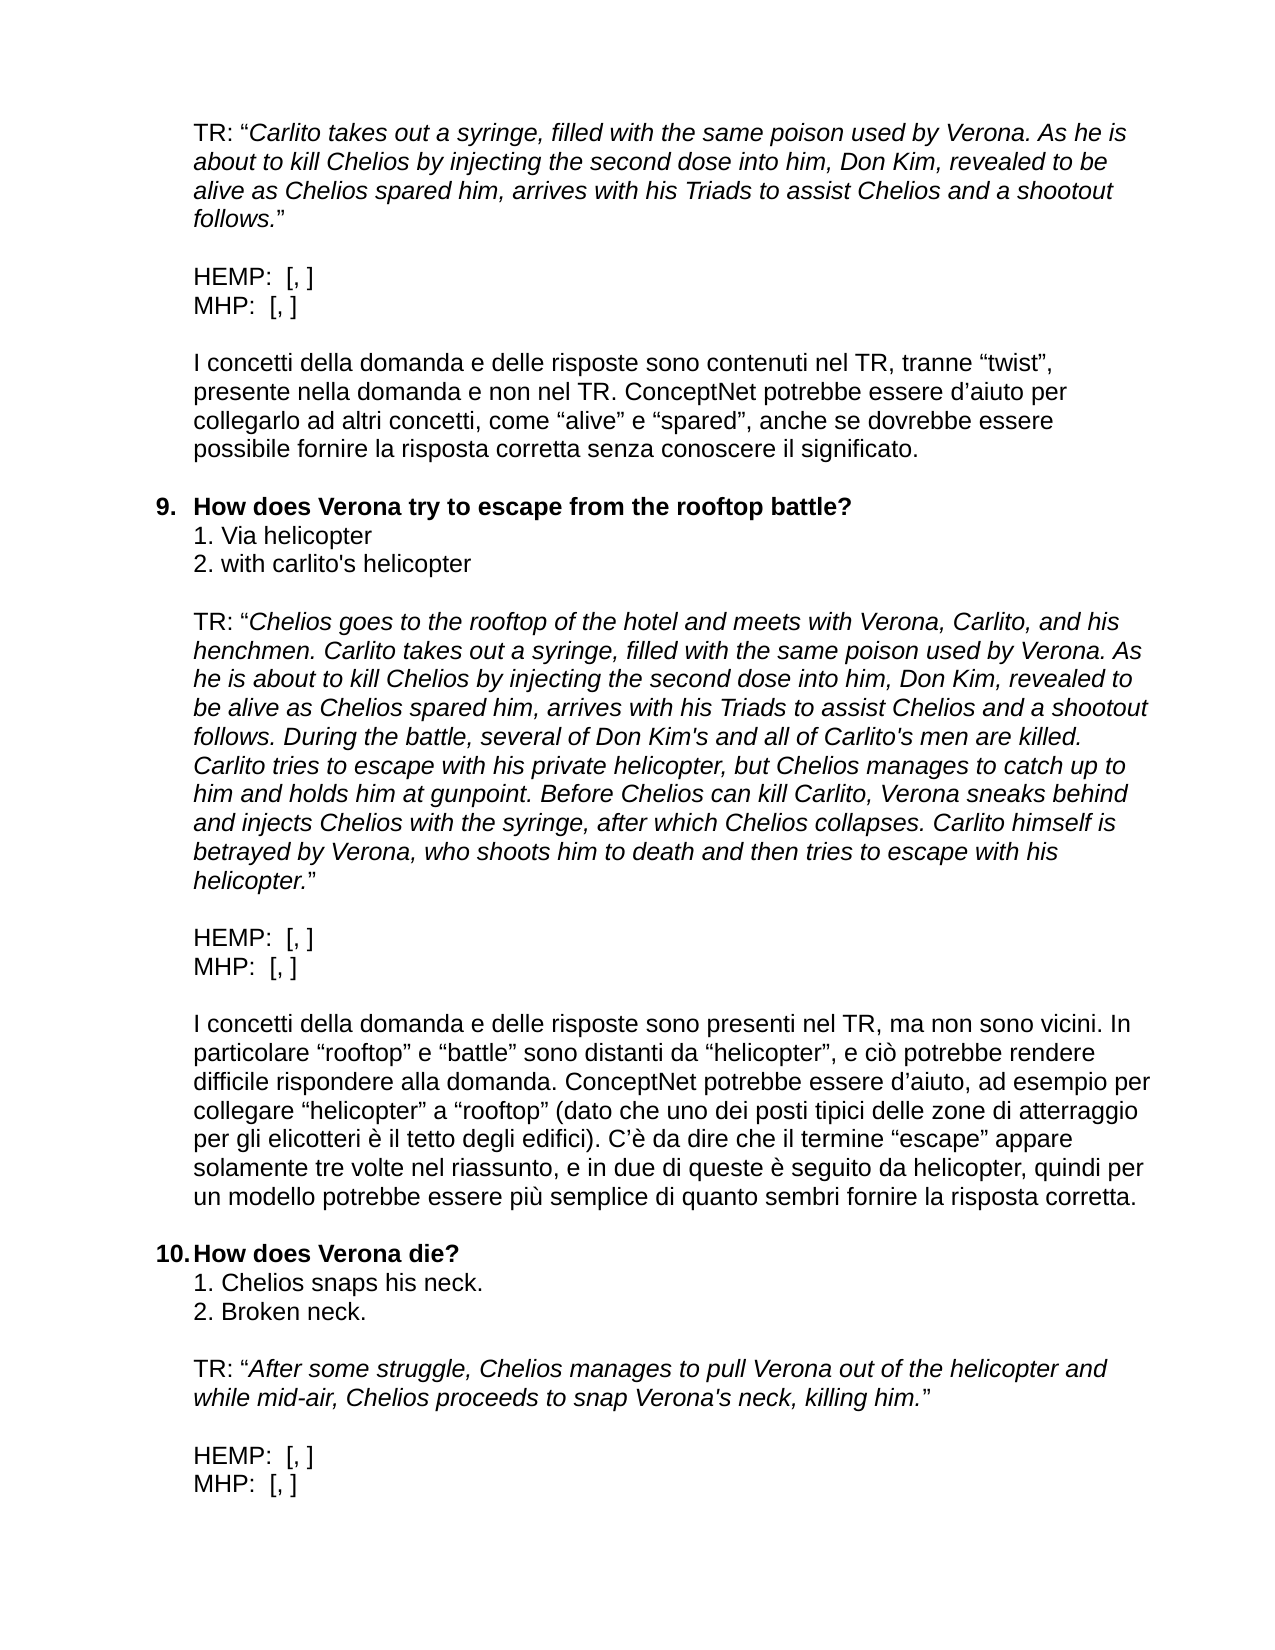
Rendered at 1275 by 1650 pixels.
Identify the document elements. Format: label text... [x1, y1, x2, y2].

list TR: “Carlito takes out a syringe, filled with the same poison used by Verona. As he is about to kill Chelios by injecting the second dose into him, Don Kim, revealed to be alive as Chelios spared him, arrives with his Triads to assist Chelios and a shootout follows.” HEMP: [, ] MHP: [, ] I concetti della domanda e delle risposte sono contenuti nel TR, tranne “twist”, presente nella domanda e non nel TR. ConceptNet potrebbe essere d’aiuto per collegarlo ad altri concetti, come “alive” e “spared”, anche se dovrebbe essere possibile fornire la risposta corretta senza conoscere il significato. [156, 118, 1157, 492]
list How does Verona die? 1. Chelios snaps his neck. 2. Broken neck. TR: “After some struggle, Chelios manages to pull Verona out of the helicopter and while mid-air, Chelios proceeds to snap Verona's neck, killing him.” HEMP: [, ] MHP: [, ] [156, 1239, 1157, 1527]
list How does Verona try to escape from the rooftop battle? 1. Via helicopter 2. with carlito's helicopter TR: “Chelios goes to the rooftop of the hotel and meets with Verona, Carlito, and his henchmen. Carlito takes out a syringe, filled with the same poison used by Verona. As he is about to kill Chelios by injecting the second dose into him, Don Kim, revealed to be alive as Chelios spared him, arrives with his Triads to assist Chelios and a shootout follows. During the battle, several of Don Kim's and all of Carlito's men are killed. Carlito tries to escape with his private helicopter, but Chelios manages to catch up to him and holds him at gunpoint. Before Chelios can kill Carlito, Verona sneaks behind and injects Chelios with the syringe, after which Chelios collapses. Carlito himself is betrayed by Verona, who shoots him to death and then tries to escape with his helicopter.” HEMP: [, ] MHP: [, ] I concetti della domanda e delle risposte sono presenti nel TR, ma non sono vicini. In particolare “rooftop” e “battle” sono distanti da “helicopter”, e ciò potrebbe rendere difficile rispondere alla domanda. ConceptNet potrebbe essere d’aiuto, ad esempio per collegare “helicopter” a “rooftop” (dato che uno dei posti tipici delle zone di atterraggio per gli elicotteri è il tetto degli edifici). C’è da dire che il termine “escape” appare solamente tre volte nel riassunto, e in due di queste è seguito da helicopter, quindi per un modello potrebbe essere più semplice di quanto sembri fornire la risposta corretta. [156, 492, 1157, 1239]
